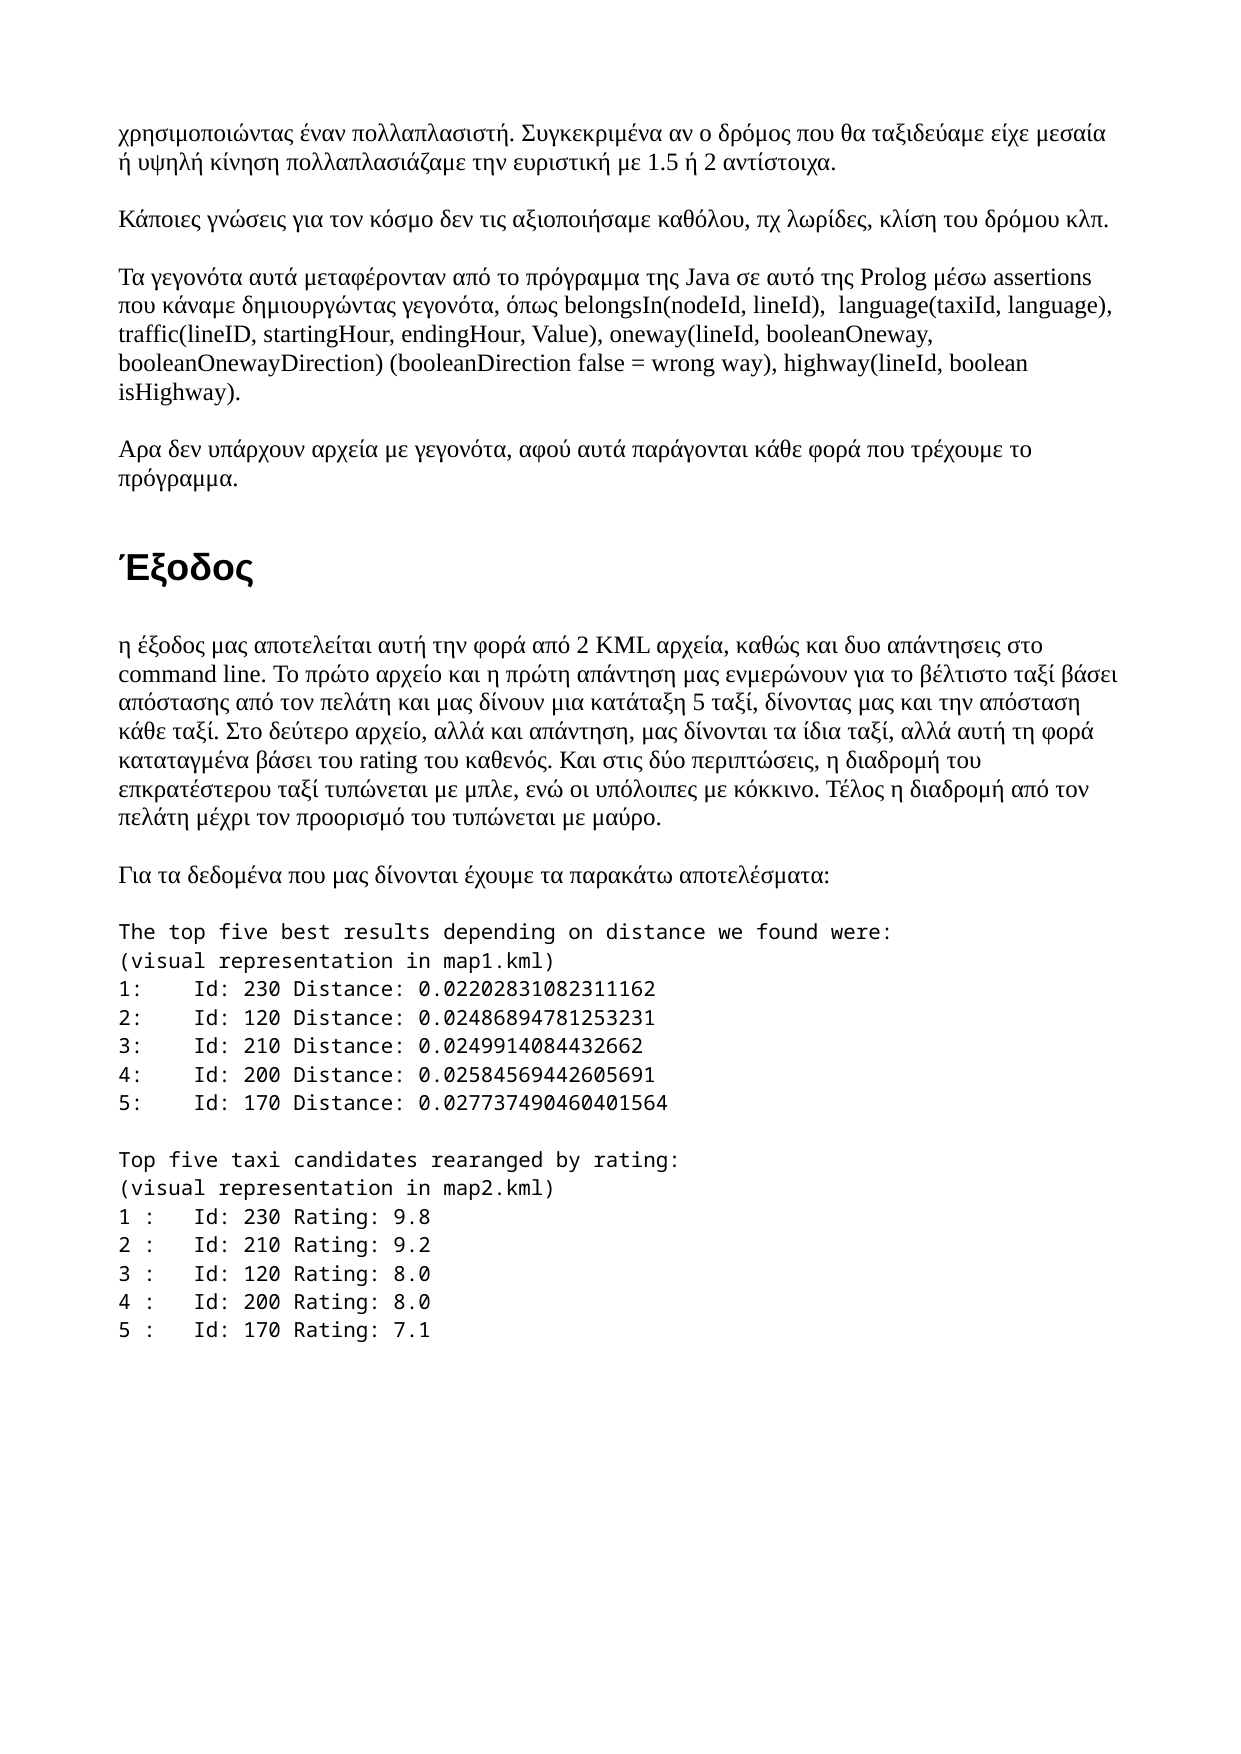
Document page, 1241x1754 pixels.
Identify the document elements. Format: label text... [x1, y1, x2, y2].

text 2: Id: 120 Distance: 0.02486894781253231 [118, 1003, 1122, 1031]
text 1 : Id: 230 Rating: 9.8 [118, 1202, 1122, 1230]
text 4 : Id: 200 Rating: 8.0 [118, 1287, 1122, 1316]
text Για τα δεδομένα που μας δίνονται έχουμε τα παρακάτω αποτελέσματα: [118, 860, 1122, 889]
text The top five best results depending on distance we found were: [118, 917, 1122, 946]
text 2 : Id: 210 Rating: 9.2 [118, 1230, 1122, 1259]
text η έξοδος μας αποτελείται αυτή την φορά από 2 KML αρχεία, καθώς και δυο απάντησεις στο command line. Το πρώτο αρχείο και η πρώτη απάντηση μας ενμερώνουν για το βέλτιστο ταξί βάσει απόστασης από τον πελάτη και μας δίνουν μια κατάταξη 5 ταξί, δίνοντας μας και την απόσταση κάθε ταξί. Στο δεύτερο αρχείο, αλλά και απάντηση, μας δίνονται τα ίδια ταξί, αλλά αυτή τη φορά καταταγμένα βάσει του rating του καθενός. Και στις δύο περιπτώσεις, η διαδρομή του επκρατέστερου ταξί τυπώνεται με μπλε, ενώ οι υπόλοιπες με κόκκινο. Τέλος η διαδρομή από τον πελάτη μέχρι τον προορισμό του τυπώνεται με μαύρο. [118, 630, 1122, 831]
text Τα γεγονότα αυτά μεταφέρονταν από το πρόγραμμα της Java σε αυτό της Prolog μέσω assertions που κάναμε δημιουργώντας γεγονότα, όπως belongsIn(nodeId, lineId), language(taxiId, language), traffic(lineID, startingHour, endingHour, Value), oneway(lineId, booleanOneway, booleanOnewayDirection) (booleanDirection false = wrong way), highway(lineId, boolean isHighway). [118, 262, 1122, 406]
text 3: Id: 210 Distance: 0.0249914084432662 [118, 1031, 1122, 1060]
text 5 : Id: 170 Rating: 7.1 [118, 1316, 1122, 1344]
text χρησιμοποιώντας έναν πολλαπλασιστή. Συγκεκριμένα αν ο δρόμος που θα ταξιδεύαμε είχε μεσαία ή υψηλή κίνηση πολλαπλασιάζαμε την ευριστική με 1.5 ή 2 αντίστοιχα. [118, 118, 1122, 176]
text 1: Id: 230 Distance: 0.02202831082311162 [118, 974, 1122, 1003]
text Top five taxi candidates rearanged by rating: [118, 1145, 1122, 1173]
text 5: Id: 170 Distance: 0.027737490460401564 [118, 1088, 1122, 1117]
subtitle Έξοδος [118, 546, 1122, 589]
text (visual representation in map2.kml) [118, 1173, 1122, 1202]
text 3 : Id: 120 Rating: 8.0 [118, 1259, 1122, 1287]
text Αρα δεν υπάρχουν αρχεία με γεγονότα, αφού αυτά παράγονται κάθε φορά που τρέχουμε το πρόγραμμα. [118, 434, 1122, 492]
text (visual representation in map1.kml) [118, 946, 1122, 974]
text 4: Id: 200 Distance: 0.02584569442605691 [118, 1060, 1122, 1088]
text Κάποιες γνώσεις για τον κόσμο δεν τις αξιοποιήσαμε καθόλου, πχ λωρίδες, κλίση του δρόμου κλπ. [118, 204, 1122, 233]
